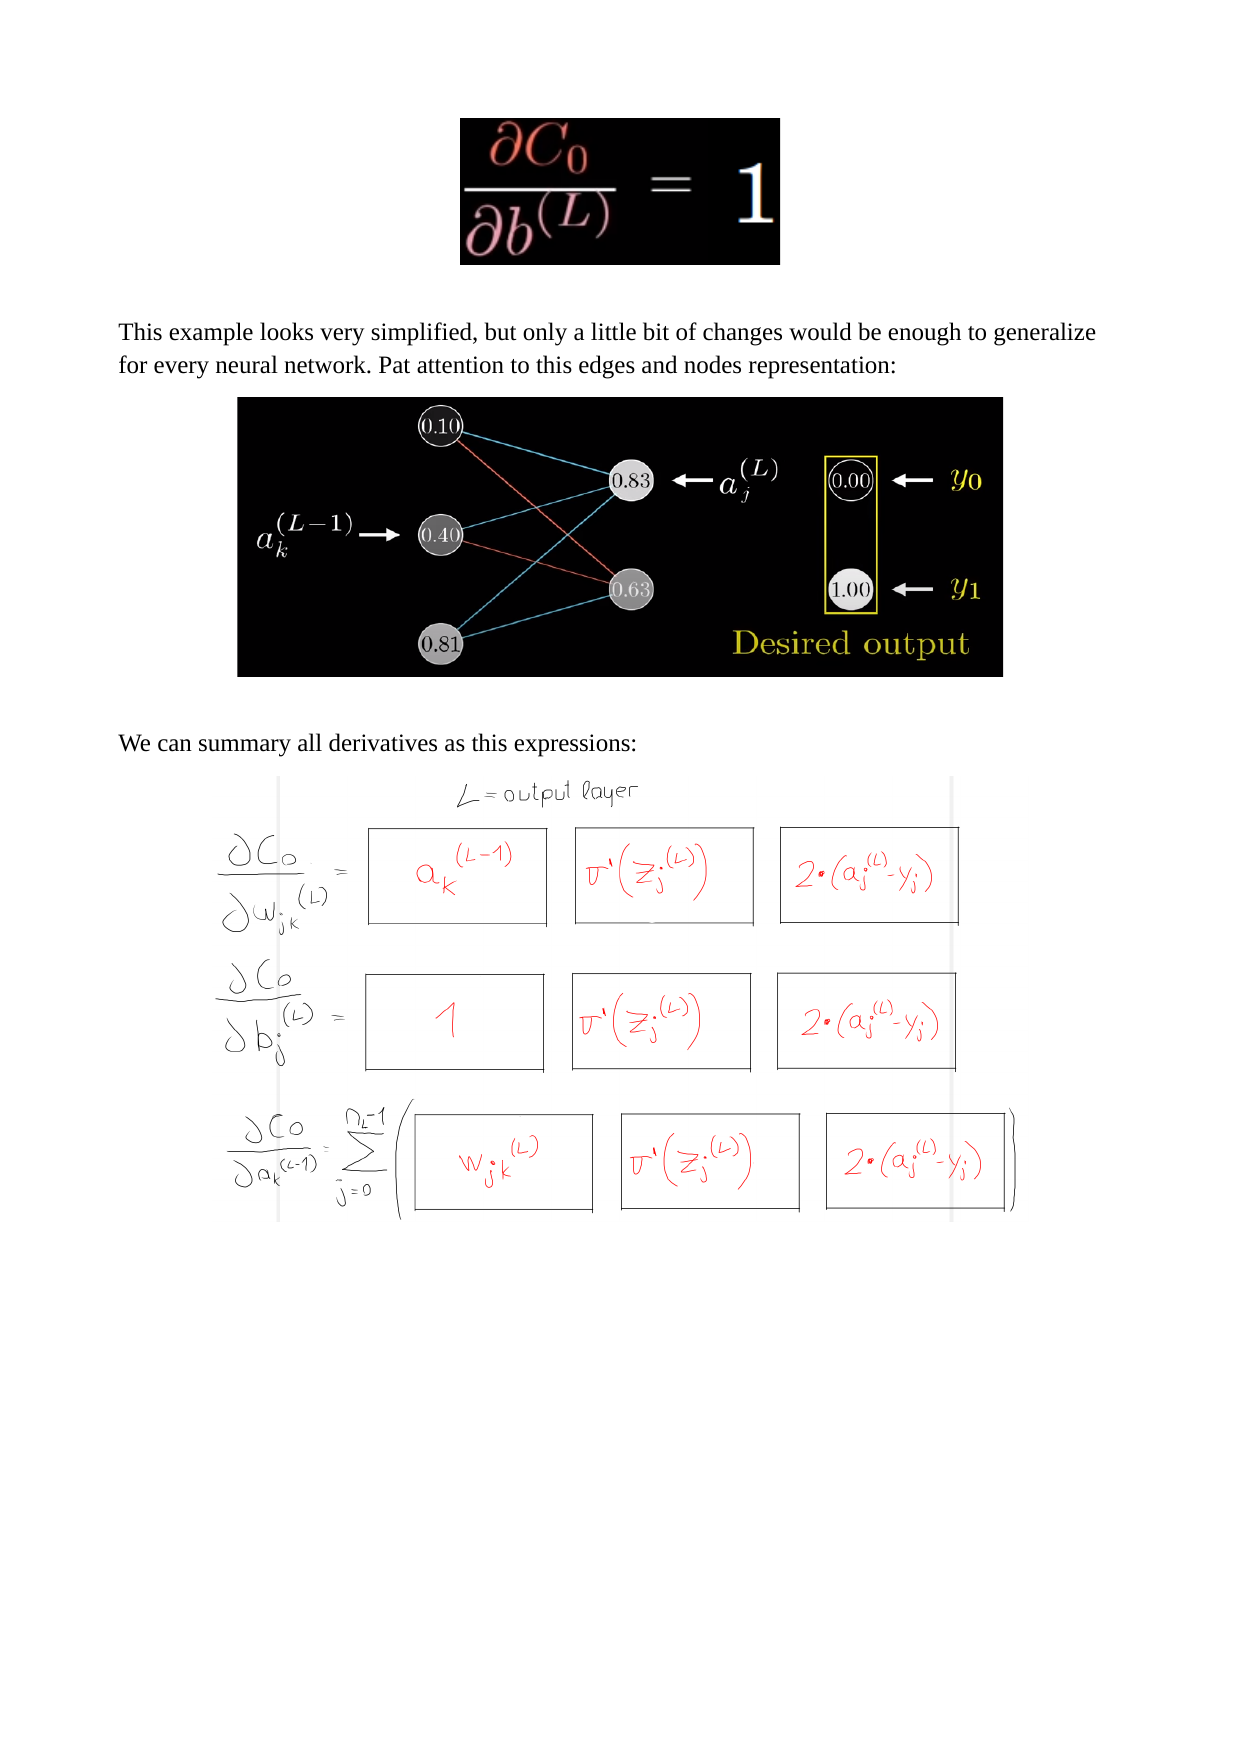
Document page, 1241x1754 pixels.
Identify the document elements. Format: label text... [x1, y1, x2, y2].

picture [237, 397, 1004, 677]
picture [460, 118, 781, 265]
text This example looks very simplified, but only a little bit of changes would be enough to generalize for every neural network. Pat attention to this edges and nodes representation: [118, 317, 1122, 379]
picture [211, 776, 1029, 1222]
text We can summary all derivatives as this expressions: [118, 728, 1122, 757]
